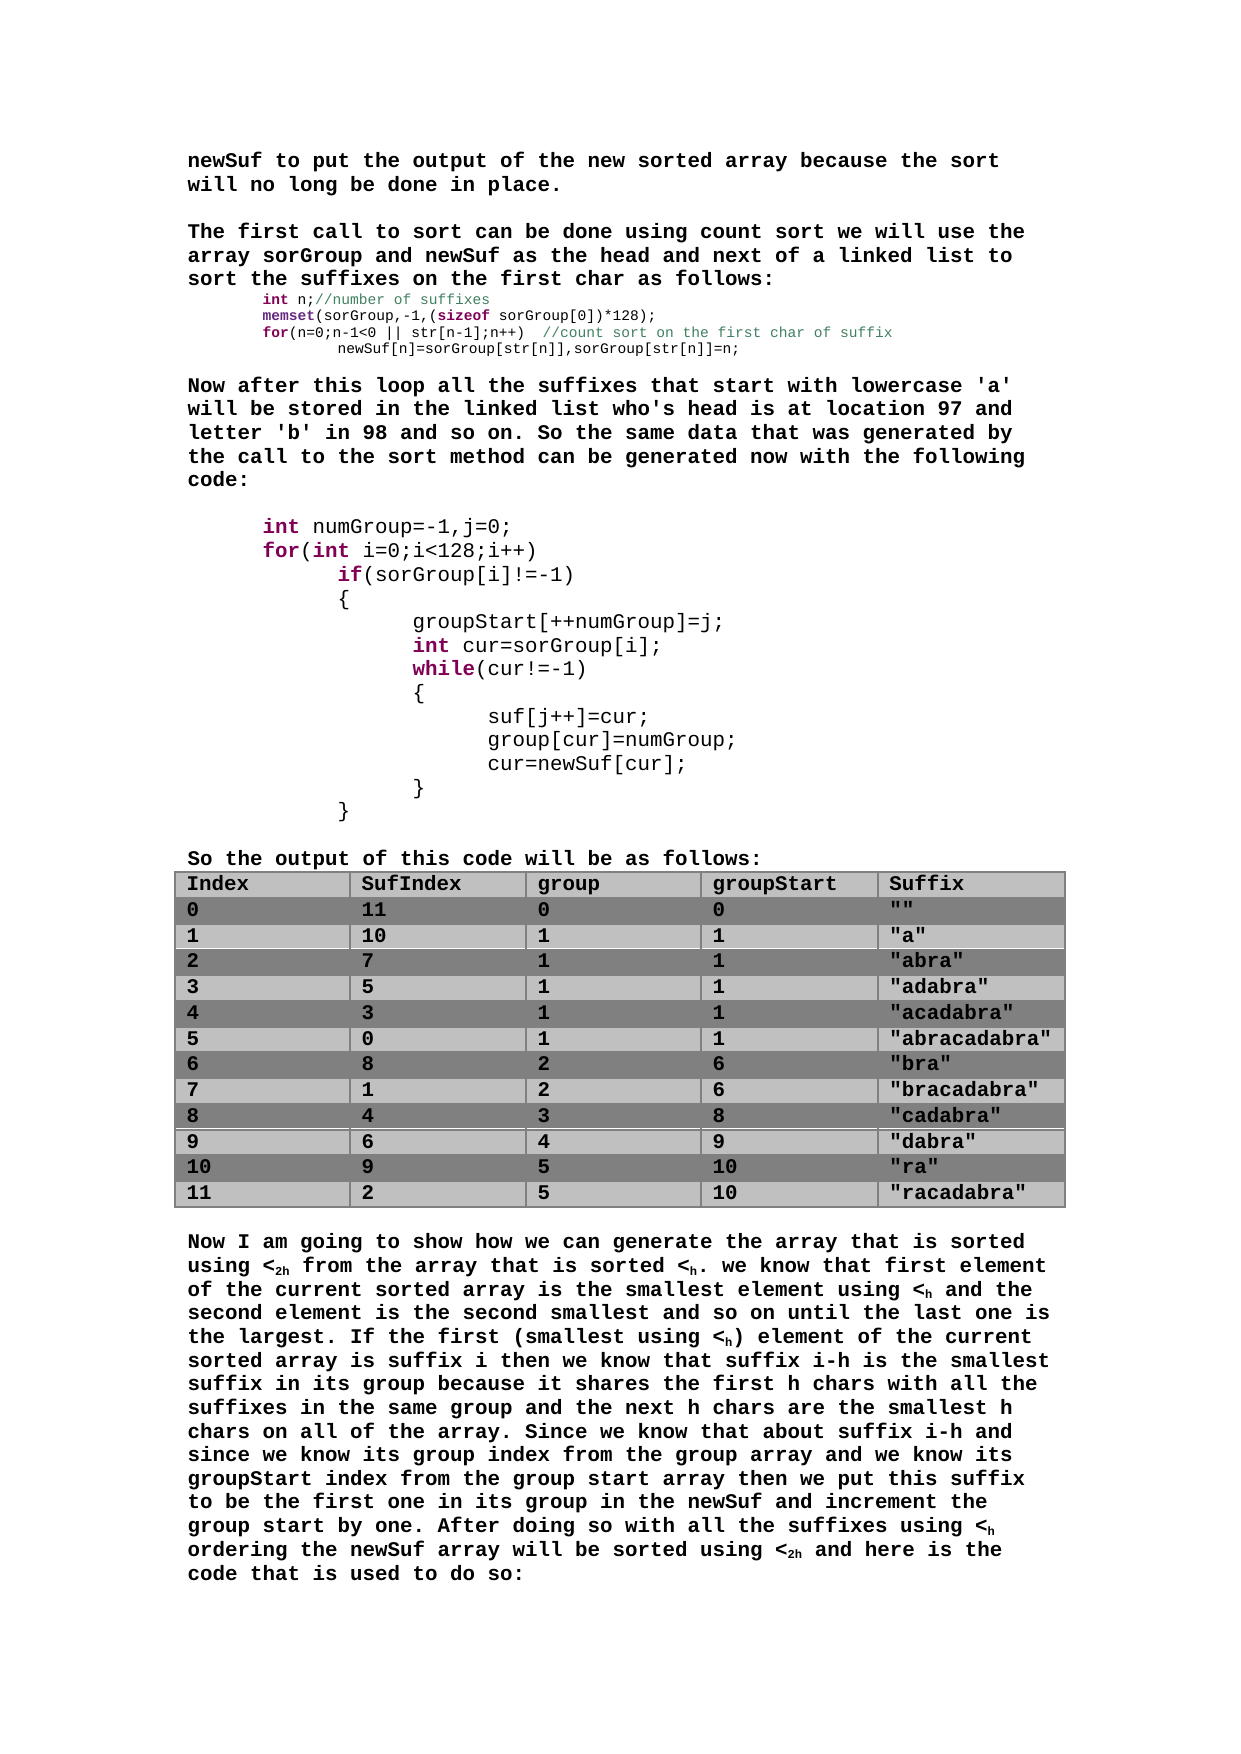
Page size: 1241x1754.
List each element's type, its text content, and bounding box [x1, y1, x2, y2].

text The first call to sort can be done using count sort we will use the array sorGroup and newSuf as the head and next of a linked list to sort the suffixes on the first char as follows: [187, 221, 1053, 292]
table_cell 4 [527, 1131, 700, 1154]
table_header group [527, 873, 700, 897]
table_cell "bra" [879, 1054, 1064, 1077]
text cur=newSuf[cur]; [187, 753, 1053, 777]
table_cell 0 [527, 899, 700, 923]
table_cell 1 [702, 951, 877, 974]
table_cell "abracadabra" [879, 1028, 1064, 1051]
table_cell 10 [351, 925, 525, 948]
text newSuf[n]=sorGroup[str[n]],sorGroup[str[n]]=n; [187, 342, 1053, 358]
table_cell 6 [351, 1131, 525, 1154]
table_cell 1 [527, 1028, 700, 1051]
text int numGroup=-1,j=0; [187, 517, 1053, 540]
table_cell "adabra" [879, 976, 1064, 1000]
table_cell "a" [879, 925, 1064, 948]
text { [187, 587, 1053, 611]
table_cell "" [879, 899, 1064, 923]
table_cell 5 [527, 1156, 700, 1180]
table_cell 11 [176, 1182, 349, 1206]
table_cell "acadabra" [879, 1002, 1064, 1026]
table_cell 1 [527, 951, 700, 974]
table_cell 6 [702, 1079, 877, 1103]
text int n;//number of suffixes [187, 292, 1053, 308]
table_cell 7 [176, 1079, 349, 1103]
text } [187, 777, 1053, 800]
table_cell "cadabra" [879, 1105, 1064, 1128]
table_cell 9 [351, 1156, 525, 1180]
table_cell "dabra" [879, 1131, 1064, 1154]
table_cell "abra" [879, 951, 1064, 974]
table_cell 1 [176, 925, 349, 948]
table_cell 3 [176, 976, 349, 1000]
table_cell 3 [351, 1002, 525, 1026]
table_header SufIndex [351, 873, 525, 897]
table_cell 11 [351, 899, 525, 923]
table_cell 10 [702, 1182, 877, 1206]
text groupStart[++numGroup]=j; [187, 611, 1053, 635]
text { [187, 682, 1053, 706]
table_cell 6 [176, 1054, 349, 1077]
table_header groupStart [702, 873, 877, 897]
table_cell "bracadabra" [879, 1079, 1064, 1103]
table_cell 1 [527, 1002, 700, 1026]
table_cell 2 [527, 1054, 700, 1077]
table_cell 8 [702, 1105, 877, 1128]
table_cell 0 [702, 899, 877, 923]
table_cell 1 [702, 925, 877, 948]
table_cell 2 [176, 951, 349, 974]
table_cell 10 [702, 1156, 877, 1180]
text newSuf to put the output of the new sorted array because the sort will no long be done in place. [187, 150, 1053, 197]
table_cell 4 [351, 1105, 525, 1128]
table_cell 6 [702, 1054, 877, 1077]
table_cell 1 [702, 976, 877, 1000]
table_cell "racadabra" [879, 1182, 1064, 1206]
table_header Suffix [879, 873, 1064, 897]
table_cell "ra" [879, 1156, 1064, 1180]
table_cell 10 [176, 1156, 349, 1180]
text memset(sorGroup,-1,(sizeof sorGroup[0])*128); [187, 308, 1053, 325]
text suf[j++]=cur; [187, 706, 1053, 729]
table_cell 1 [527, 976, 700, 1000]
table_cell 1 [527, 925, 700, 948]
table_cell 2 [351, 1182, 525, 1206]
table_cell 9 [702, 1131, 877, 1154]
table_cell 4 [176, 1002, 349, 1026]
table_cell 2 [527, 1079, 700, 1103]
text for(int i=0;i<128;i++) [187, 540, 1053, 564]
text while(cur!=-1) [187, 658, 1053, 682]
text int cur=sorGroup[i]; [187, 635, 1053, 658]
text Now I am going to show how we can generate the array that is sorted using <2h from the array that is sorted <h. we know that first element of the current sorted array is the smallest element using <h and the second element is the second smallest and so on until the last one is the largest. If the first (smallest using <h) element of the current sorted array is suffix i then we know that suffix i-h is the smallest suffix in its group because it shares the first h chars with all the suffixes in the same group and the next h chars are the smallest h chars on all of the array. Since we know that about suffix i-h and since we know its group index from the group array and we know its groupStart index from the group start array then we put this suffix to be the first one in its group in the newSuf and increment the group start by one. After doing so with all the suffixes using <h ordering the newSuf array will be sorted using <2h and here is the code that is used to do so: [187, 1231, 1053, 1586]
table_cell 1 [351, 1079, 525, 1103]
table_cell 7 [351, 951, 525, 974]
table_cell 9 [176, 1131, 349, 1154]
table_header Index [176, 873, 349, 897]
table_cell 3 [527, 1105, 700, 1128]
table_cell 5 [176, 1028, 349, 1051]
table_cell 1 [702, 1028, 877, 1051]
text group[cur]=numGroup; [187, 729, 1053, 753]
text if(sorGroup[i]!=-1) [187, 564, 1053, 587]
table_cell 5 [527, 1182, 700, 1206]
table_cell 8 [351, 1054, 525, 1077]
table_cell 0 [176, 899, 349, 923]
text So the output of this code will be as follows: [187, 848, 1053, 871]
text Now after this loop all the suffixes that start with lowercase 'a' will be stored in the linked list who's head is at location 97 and letter 'b' in 98 and so on. So the same data that was generated by the call to the sort method can be generated now with the following code: [187, 375, 1053, 493]
text } [187, 800, 1053, 824]
table_cell 0 [351, 1028, 525, 1051]
table_cell 1 [702, 1002, 877, 1026]
table_cell 8 [176, 1105, 349, 1128]
table_cell 5 [351, 976, 525, 1000]
text for(n=0;n-1<0 || str[n-1];n++) //count sort on the first char of suffix [187, 325, 1053, 342]
